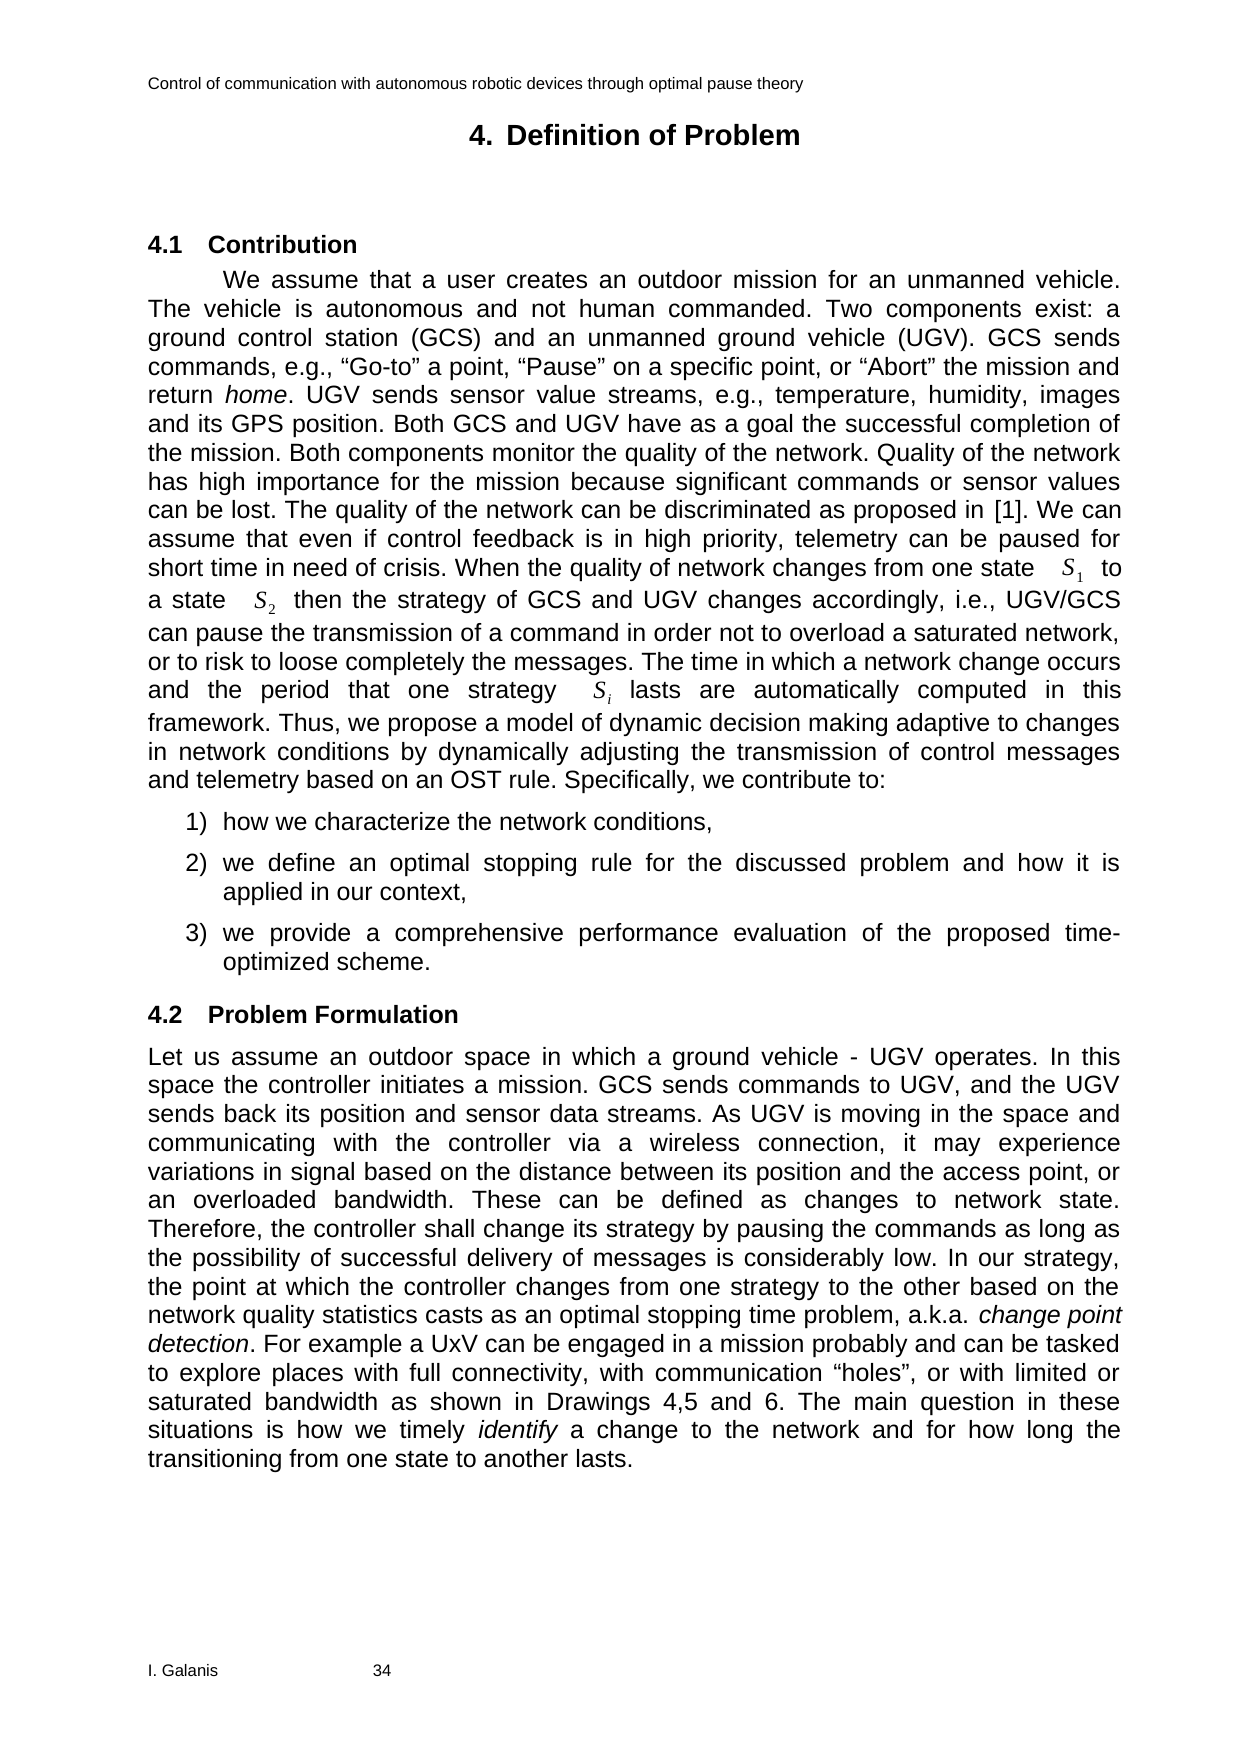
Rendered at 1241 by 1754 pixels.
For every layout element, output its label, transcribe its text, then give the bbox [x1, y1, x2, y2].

subtitle Contribution [148, 230, 1122, 259]
list how we characterize the network conditions, [185, 807, 1122, 835]
subtitle Problem Formulation [148, 1000, 1122, 1029]
text Let us assume an outdoor space in which a ground vehicle - UGV operates. In this space the controller initiates a mission. GCS sends commands to UGV, and the UGV sends back its position and sensor data streams. As UGV is moving in the space and communicating with the controller via a wireless connection, it may experience variations in signal based on the distance between its position and the access point, or an overloaded bandwidth. These can be defined as changes to network state. Therefore, the controller shall change its strategy by pausing the commands as long as the possibility of successful delivery of messages is considerably low. In our strategy, the point at which the controller changes from one strategy to the other based on the network quality statistics casts as an optimal stopping time problem, a.k.a. change point detection. For example a UxV can be engaged in a mission probably and can be tasked to explore places with full connectivity, with communication “holes”, or with limited or saturated bandwidth as shown in Drawings 4,5 and 6. The main question in these situations is how we timely identify a change to the network and for how long the transitioning from one state to another lasts. [148, 1042, 1122, 1473]
list we define an optimal stopping rule for the discussed problem and how it is applied in our context, [185, 848, 1122, 905]
list we provide a comprehensive performance evaluation of the proposed time- optimized scheme. [185, 918, 1122, 975]
text We assume that a user creates an outdoor mission for an unmanned vehicle. The vehicle is autonomous and not human commanded. Two components exist: a ground control station (GCS) and an unmanned ground vehicle (UGV). GCS sends commands, e.g., “Go-to” a point, “Pause” on a specific point, or “Abort” the mission and return home. UGV sends sensor value streams, e.g., temperature, humidity, images and its GPS position. Both GCS and UGV have as a goal the successful completion of the mission. Both components monitor the quality of the network. Quality of the network has high importance for the mission because significant commands or sensor values can be lost. The quality of the network can be discriminated as proposed in [1]⁠. We can assume that even if control feedback is in high priority, telemetry can be paused for short time in need of crisis. When the quality of network changes from one state to a state then the strategy of GCS and UGV changes accordingly, i.e., UGV/GCS can pause the transmission of a command in order not to overload a saturated network, or to risk to loose completely the messages. The time in which a network change occurs and the period that one strategy lasts are automatically computed in this framework. Thus, we propose a model of dynamic decision making adaptive to changes in network conditions by dynamically adjusting the transmission of control messages and telemetry based on an OST rule. Specifically, we contribute to: [148, 265, 1122, 794]
subtitle Definition of Problem [148, 118, 1122, 152]
